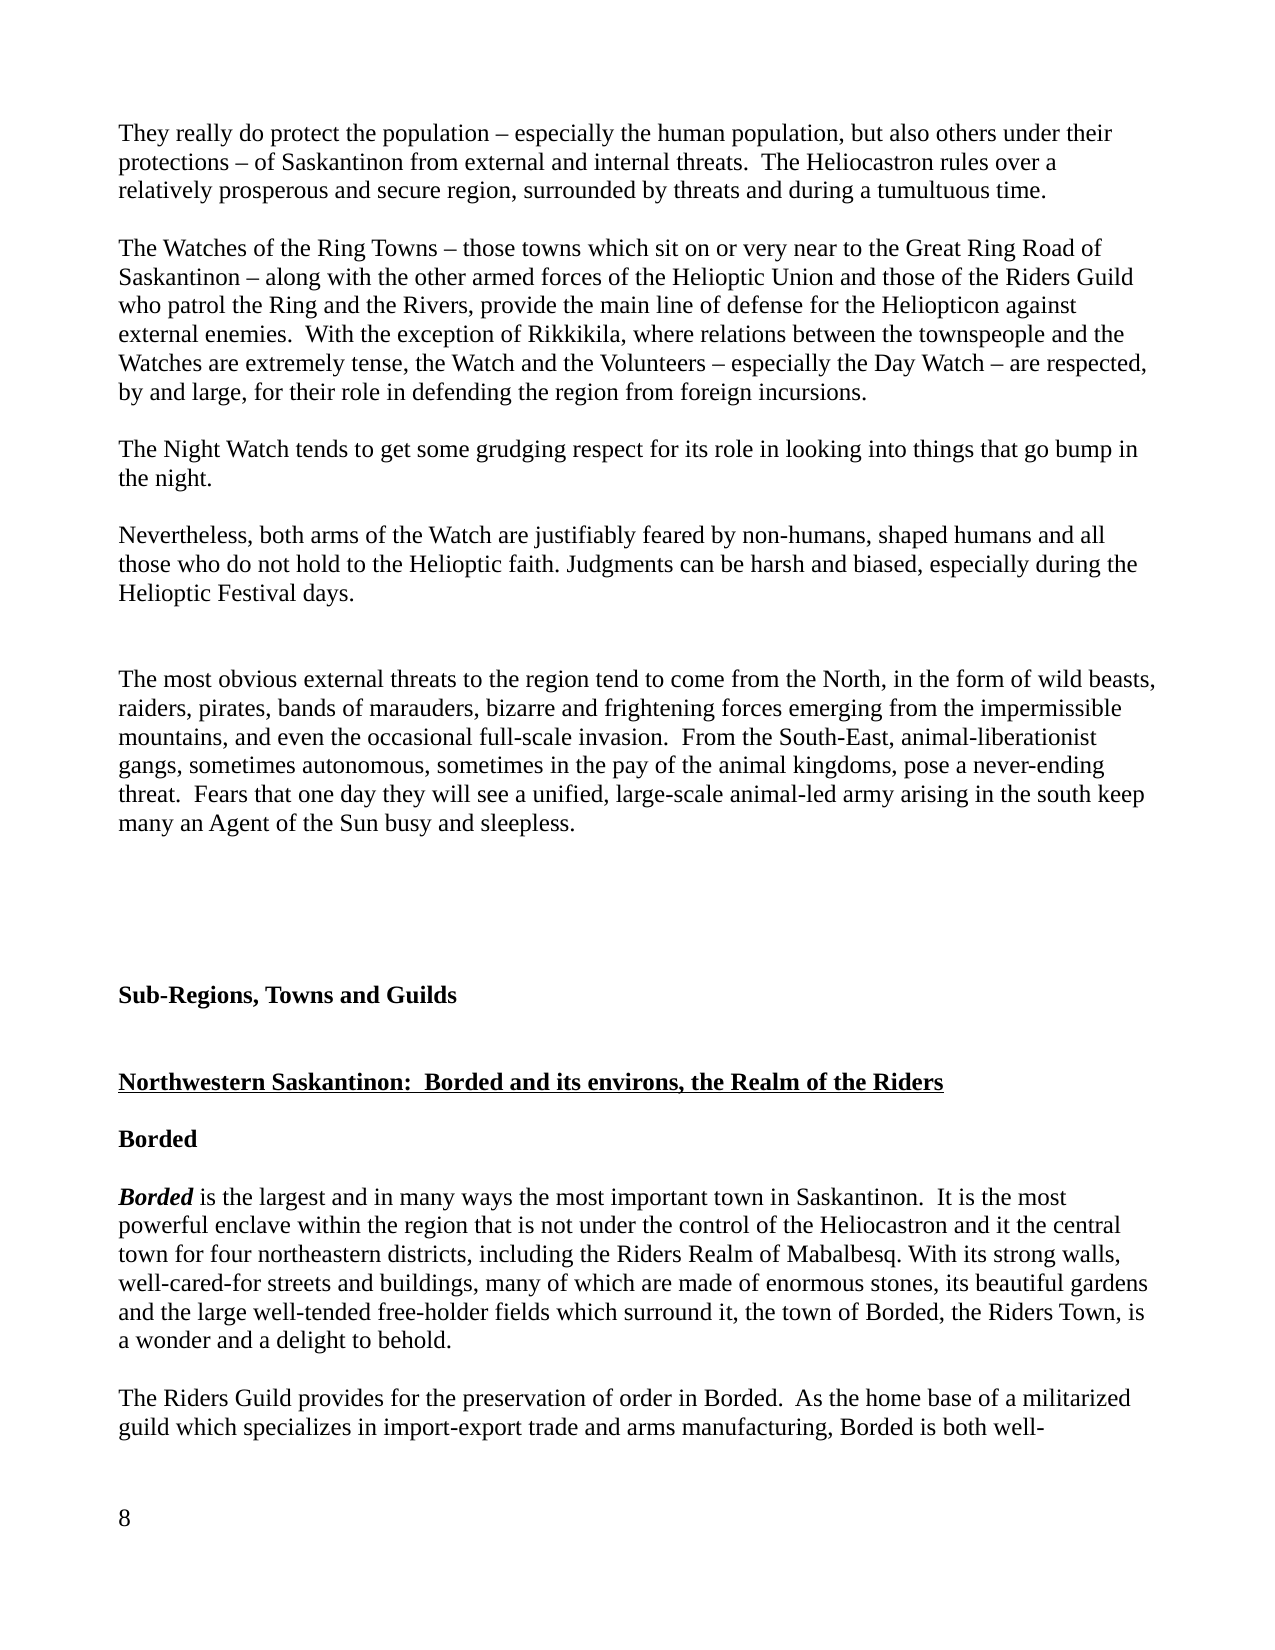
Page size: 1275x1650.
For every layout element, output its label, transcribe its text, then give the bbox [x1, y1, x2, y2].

text The Watches of the Ring Towns – those towns which sit on or very near to the Great Ring Road of Saskantinon – along with the other armed forces of the Helioptic Union and those of the Riders Guild who patrol the Ring and the Rivers, provide the main line of defense for the Heliopticon against external enemies. With the exception of Rikkikila, where relations between the townspeople and the Watches are extremely tense, the Watch and the Volunteers – especially the Day Watch – are respected, by and large, for their role in defending the region from foreign incursions. [118, 233, 1157, 406]
text The most obvious external threats to the region tend to come from the North, in the form of wild beasts, raiders, pirates, bands of marauders, bizarre and frightening forces emerging from the impermissible mountains, and even the occasional full-scale invasion. From the South-East, animal-liberationist gangs, sometimes autonomous, sometimes in the pay of the animal kingdoms, pose a never-ending threat. Fears that one day they will see a unified, large-scale animal-led army arising in the south keep many an Agent of the Sun busy and sleepless. [118, 664, 1157, 837]
text Nevertheless, both arms of the Watch are justifiably feared by non-humans, shaped humans and all those who do not hold to the Helioptic faith. Judgments can be harsh and biased, especially during the Helioptic Festival days. [118, 521, 1157, 607]
text The Riders Guild provides for the preservation of order in Borded. As the home base of a militarized guild which specializes in import-export trade and arms manufacturing, Borded is both well- [118, 1383, 1157, 1441]
text Borded is the largest and in many ways the most important town in Saskantinon. It is the most powerful enclave within the region that is not under the control of the Heliocastron and it the central town for four northeastern districts, including the Riders Realm of Mabalbesq. With its strong walls, well-cared-for streets and buildings, many of which are made of enormous stones, its beautiful gardens and the large well-tended free-holder fields which surround it, the town of Borded, the Riders Town, is a wonder and a delight to behold. [118, 1182, 1157, 1354]
text The Night Watch tends to get some grudging respect for its role in looking into things that go bump in the night. [118, 434, 1157, 492]
text Northwestern Saskantinon: Borded and its environs, the Realm of the Riders [118, 1067, 1157, 1096]
text Sub-Regions, Towns and Guilds [118, 981, 1157, 1009]
text Borded [118, 1124, 1157, 1153]
text They really do protect the population – especially the human population, but also others under their protections – of Saskantinon from external and internal threats. The Heliocastron rules over a relatively prosperous and secure region, surrounded by threats and during a tumultuous time. [118, 118, 1157, 204]
